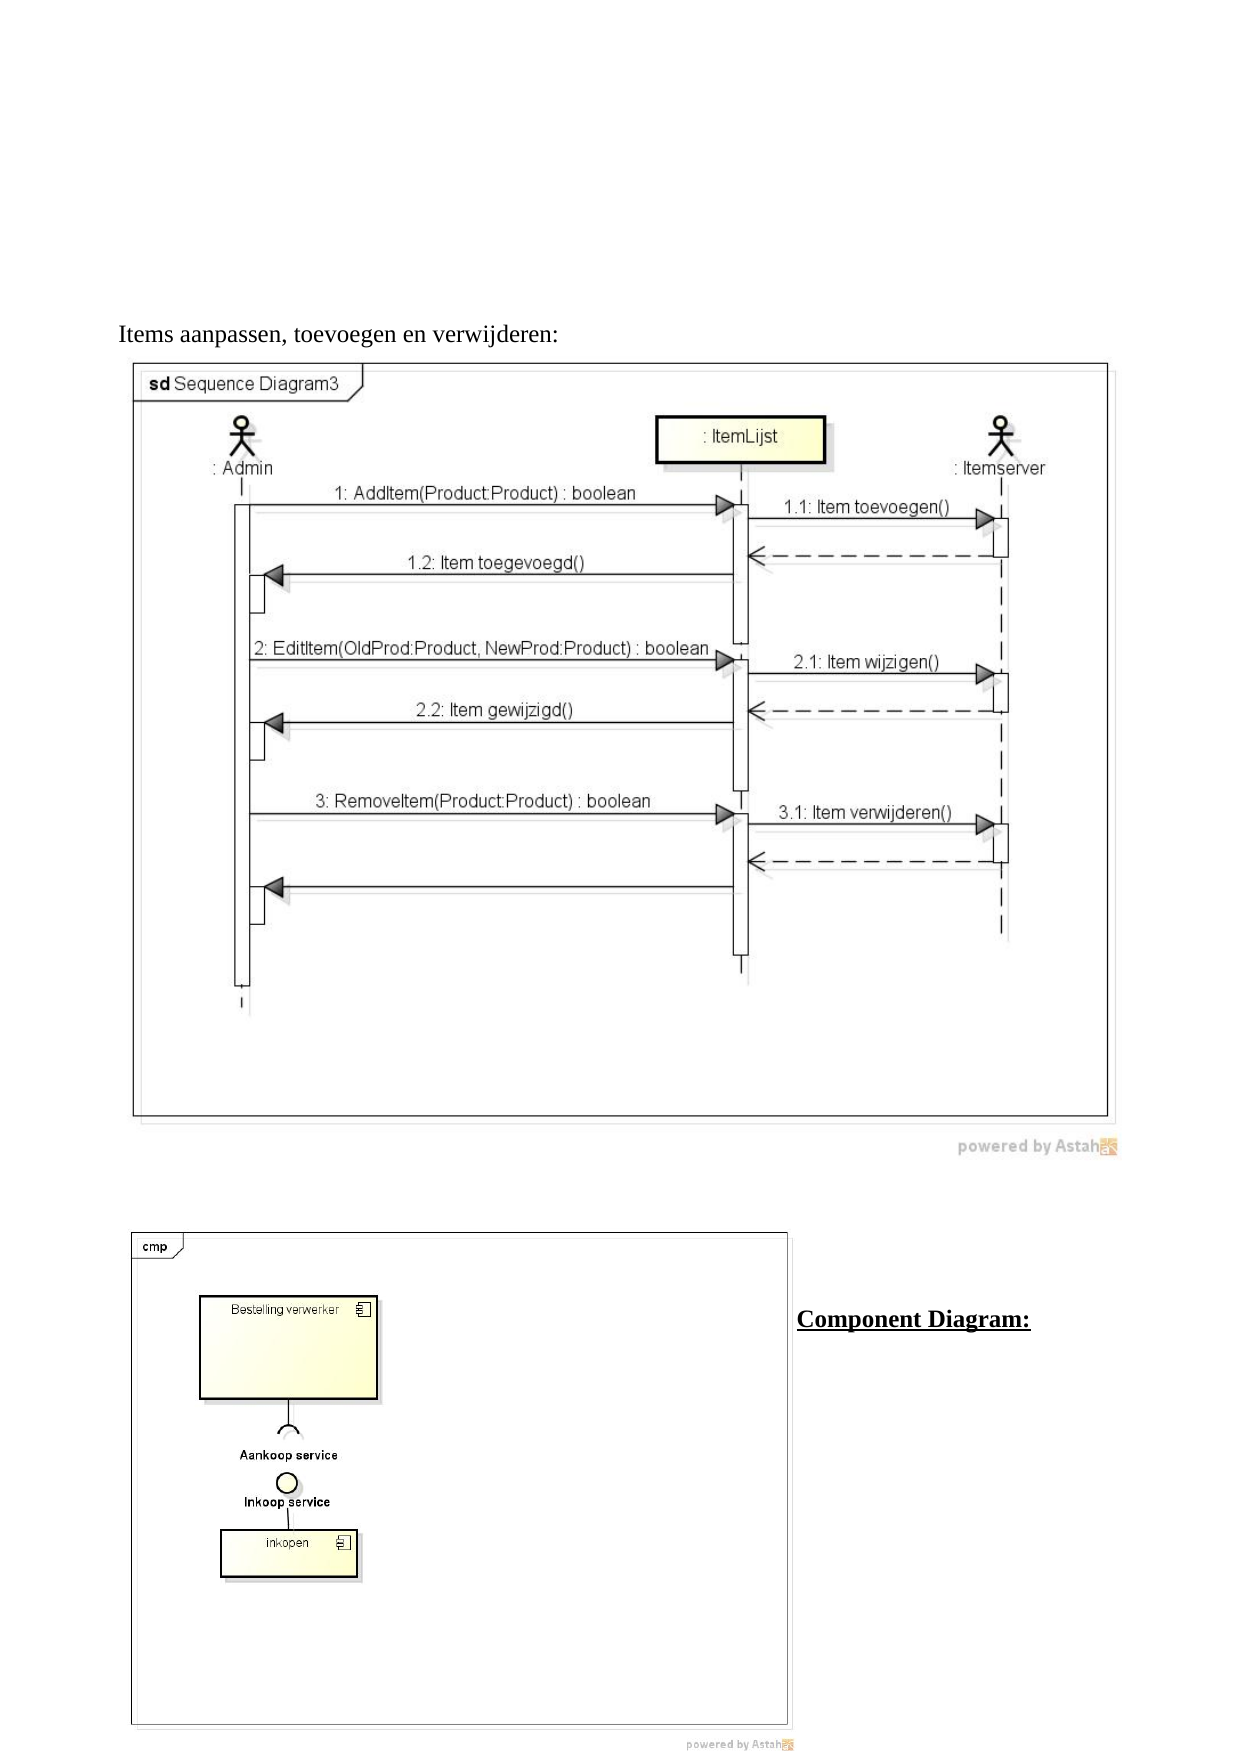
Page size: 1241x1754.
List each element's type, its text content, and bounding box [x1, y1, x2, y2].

text Component Diagram: [797, 1304, 1122, 1333]
text Items aanpassen, toevoegen en verwijderen: [118, 319, 1122, 348]
picture [121, 1222, 797, 1754]
picture [118, 348, 1123, 1161]
